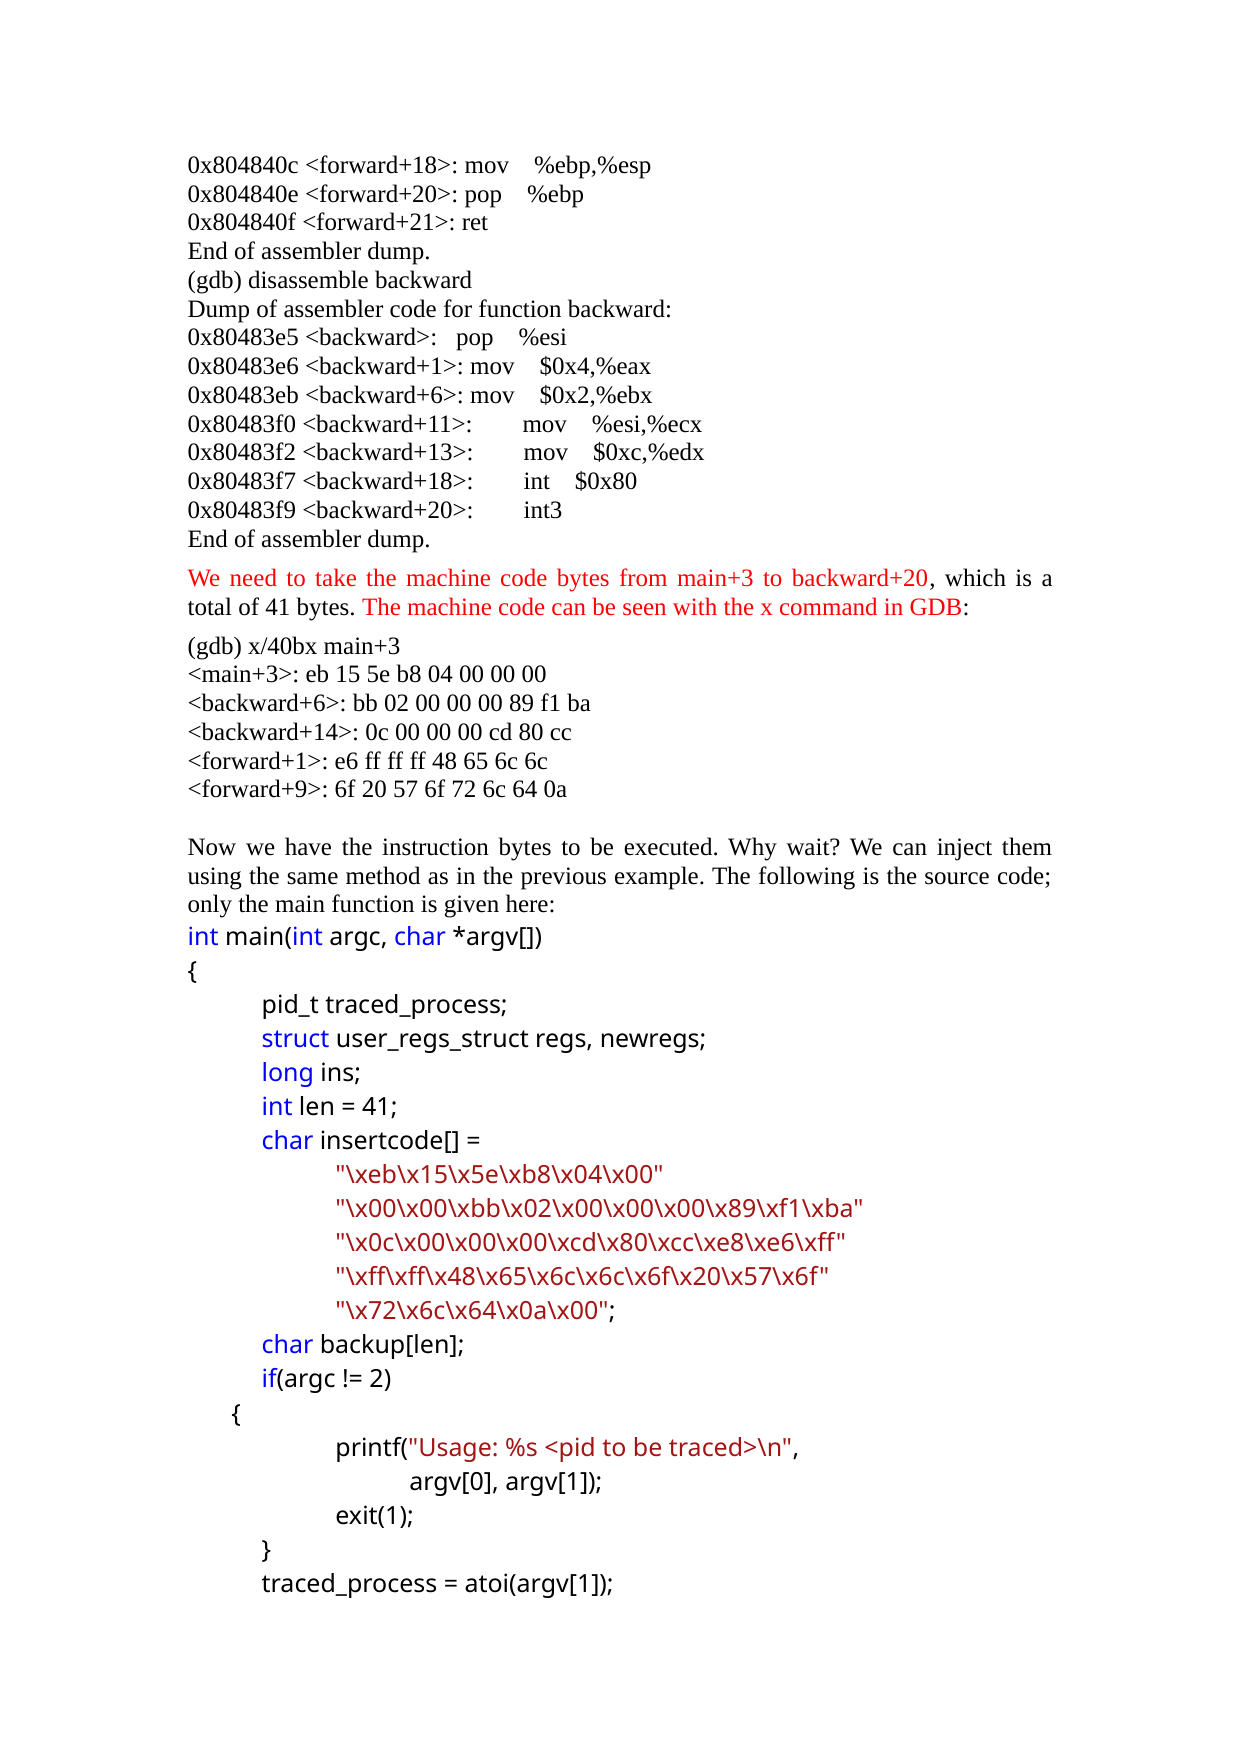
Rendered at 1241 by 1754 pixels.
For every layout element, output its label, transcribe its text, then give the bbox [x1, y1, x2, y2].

text printf("Usage: %s <pid to be traced>\n", [187, 1429, 1053, 1463]
text 0x80483e5 <backward>: pop %esi [187, 322, 1053, 351]
text <main+3>: eb 15 5e b8 04 00 00 00 [187, 659, 1053, 688]
text 0x80483f2 <backward+13>: mov $0xc,%edx [187, 437, 1053, 466]
text 0x804840f <forward+21>: ret [187, 207, 1053, 236]
text struct user_regs_struct regs, newregs; [187, 1021, 1053, 1054]
text "\xff\xff\x48\x65\x6c\x6c\x6f\x20\x57\x6f" [187, 1259, 1053, 1293]
text We need to take the machine code bytes from main+3 to backward+20, which is a total of 41 bytes. The machine code can be seen with the x command in GDB: [187, 563, 1053, 620]
text (gdb) disassemble backward [187, 265, 1053, 294]
text argv[0], argv[1]); [187, 1463, 1053, 1497]
text (gdb) x/40bx main+3 [187, 631, 1053, 659]
text long ins; [187, 1054, 1053, 1089]
text if(argc != 2) [187, 1361, 1053, 1395]
text "\xeb\x15\x5e\xb8\x04\x00" [187, 1157, 1053, 1191]
text 0x80483f7 <backward+18>: int $0x80 [187, 466, 1053, 495]
text Dump of assembler code for function backward: [187, 294, 1053, 322]
text int len = 41; [187, 1089, 1053, 1123]
text "\x00\x00\xbb\x02\x00\x00\x00\x89\xf1\xba" [187, 1191, 1053, 1225]
text } [187, 1531, 1053, 1566]
text 0x80483e6 <backward+1>: mov $0x4,%eax [187, 351, 1053, 380]
text char insertcode[] = [187, 1123, 1053, 1157]
text <backward+6>: bb 02 00 00 00 89 f1 ba [187, 688, 1053, 717]
text End of assembler dump. [187, 524, 1053, 552]
text 0x80483f0 <backward+11>: mov %esi,%ecx [187, 409, 1053, 437]
text <forward+9>: 6f 20 57 6f 72 6c 64 0a [187, 774, 1053, 803]
text pid_t traced_process; [187, 986, 1053, 1021]
text 0x804840e <forward+20>: pop %ebp [187, 179, 1053, 207]
text Now we have the instruction bytes to be executed. Why wait? We can inject them using the same method as in the previous example. The following is the source code; only the main function is given here: [187, 832, 1053, 918]
text "\x0c\x00\x00\x00\xcd\x80\xcc\xe8\xe6\xff" [187, 1225, 1053, 1259]
text { [187, 1395, 1053, 1429]
text { [187, 952, 1053, 986]
text <backward+14>: 0c 00 00 00 cd 80 cc [187, 717, 1053, 746]
text char backup[len]; [187, 1327, 1053, 1361]
text traced_process = atoi(argv[1]); [187, 1566, 1053, 1599]
text 0x80483eb <backward+6>: mov $0x2,%ebx [187, 380, 1053, 409]
text "\x72\x6c\x64\x0a\x00"; [187, 1293, 1053, 1327]
text int main(int argc, char *argv[]) [187, 918, 1053, 952]
text End of assembler dump. [187, 236, 1053, 265]
text exit(1); [187, 1497, 1053, 1531]
text 0x80483f9 <backward+20>: int3 [187, 495, 1053, 524]
text 0x804840c <forward+18>: mov %ebp,%esp [187, 150, 1053, 179]
text <forward+1>: e6 ff ff ff 48 65 6c 6c [187, 746, 1053, 774]
